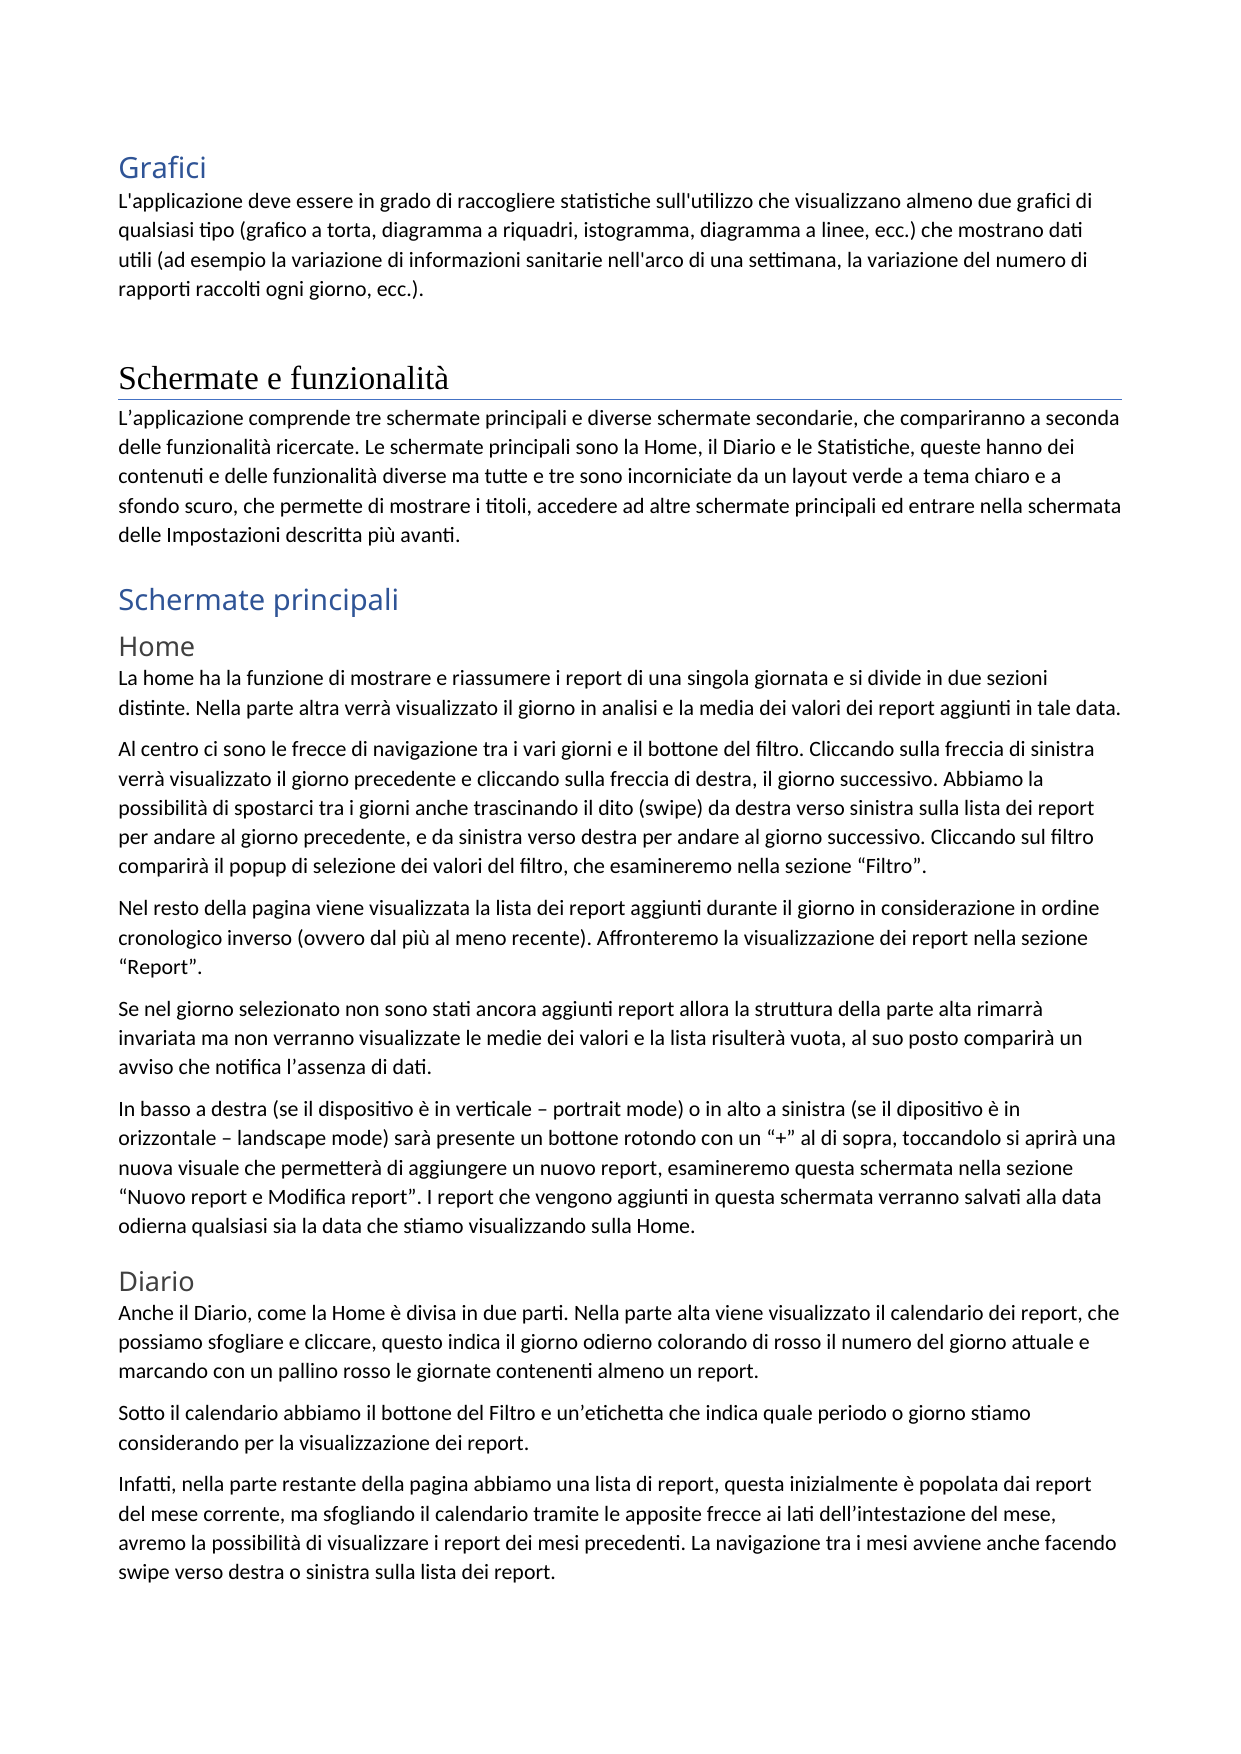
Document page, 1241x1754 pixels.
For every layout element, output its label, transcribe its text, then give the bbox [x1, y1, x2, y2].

text Al centro ci sono le frecce di navigazione tra i vari giorni e il bottone del filtro. Cliccando sulla freccia di sinistra verrà visualizzato il giorno precedente e cliccando sulla freccia di destra, il giorno successivo. Abbiamo la possibilità di spostarci tra i giorni anche trascinando il dito (swipe) da destra verso sinistra sulla lista dei report per andare al giorno precedente, e da sinistra verso destra per andare al giorno successivo. Cliccando sul filtro comparirà il popup di selezione dei valori del filtro, che esamineremo nella sezione “Filtro”. [118, 736, 1122, 879]
text Anche il Diario, come la Home è divisa in due parti. Nella parte alta viene visualizzato il calendario dei report, che possiamo sfogliare e cliccare, questo indica il giorno odierno colorando di rosso il numero del giorno attuale e marcando con un pallino rosso le giornate contenenti almeno un report. [118, 1299, 1122, 1384]
subtitle Schermate principali [118, 580, 1122, 619]
subtitle Home [118, 628, 1122, 664]
subtitle Schermate e funzionalità [118, 358, 1122, 399]
text L’applicazione comprende tre schermate principali e diverse schermate secondarie, che compariranno a seconda delle funzionalità ricercate. Le schermate principali sono la Home, il Diario e le Statistiche, queste hanno dei contenuti e delle funzionalità diverse ma tutte e tre sono incorniciate da un layout verde a tema chiaro e a sfondo scuro, che permette di mostrare i titoli, accedere ad altre schermate principali ed entrare nella schermata delle Impostazioni descritta più avanti. [118, 404, 1122, 548]
text In basso a destra (se il dispositivo è in verticale – portrait mode) o in alto a sinistra (se il dipositivo è in orizzontale – landscape mode) sarà presente un bottone rotondo con un “+” al di sopra, toccandolo si aprirà una nuova visuale che permetterà di aggiungere un nuovo report, esamineremo questa schermata nella sezione “Nuovo report e Modifica report”. I report che vengono aggiunti in questa schermata verranno salvati alla data odierna qualsiasi sia la data che stiamo visualizzando sulla Home. [118, 1095, 1122, 1239]
text La home ha la funzione di mostrare e riassumere i report di una singola giornata e si divide in due sezioni distinte. Nella parte altra verrà visualizzato il giorno in analisi e la media dei valori dei report aggiunti in tale data. [118, 664, 1122, 721]
text L'applicazione deve essere in grado di raccogliere statistiche sull'utilizzo che visualizzano almeno due grafici di qualsiasi tipo (grafico a torta, diagramma a riquadri, istogramma, diagramma a linee, ecc.) che mostrano dati utili (ad esempio la variazione di informazioni sanitarie nell'arco di una settimana, la variazione del numero di rapporti raccolti ogni giorno, ecc.). [118, 187, 1122, 302]
subtitle Diario [118, 1262, 1122, 1299]
text Nel resto della pagina viene visualizzata la lista dei report aggiunti durante il giorno in considerazione in ordine cronologico inverso (ovvero dal più al meno recente). Affronteremo la visualizzazione dei report nella sezione “Report”. [118, 894, 1122, 980]
subtitle Grafici [118, 148, 1122, 187]
text Se nel giorno selezionato non sono stati ancora aggiunti report allora la struttura della parte alta rimarrà invariata ma non verranno visualizzate le medie dei valori e la lista risulterà vuota, al suo posto comparirà un avviso che notifica l’assenza di dati. [118, 995, 1122, 1080]
text Sotto il calendario abbiamo il bottone del Filtro e un’etichetta che indica quale periodo o giorno stiamo considerando per la visualizzazione dei report. [118, 1399, 1122, 1455]
text Infatti, nella parte restante della pagina abbiamo una lista di report, questa inizialmente è popolata dai report del mese corrente, ma sfogliando il calendario tramite le apposite frecce ai lati dell’intestazione del mese, avremo la possibilità di visualizzare i report dei mesi precedenti. La navigazione tra i mesi avviene anche facendo swipe verso destra o sinistra sulla lista dei report. [118, 1471, 1122, 1585]
